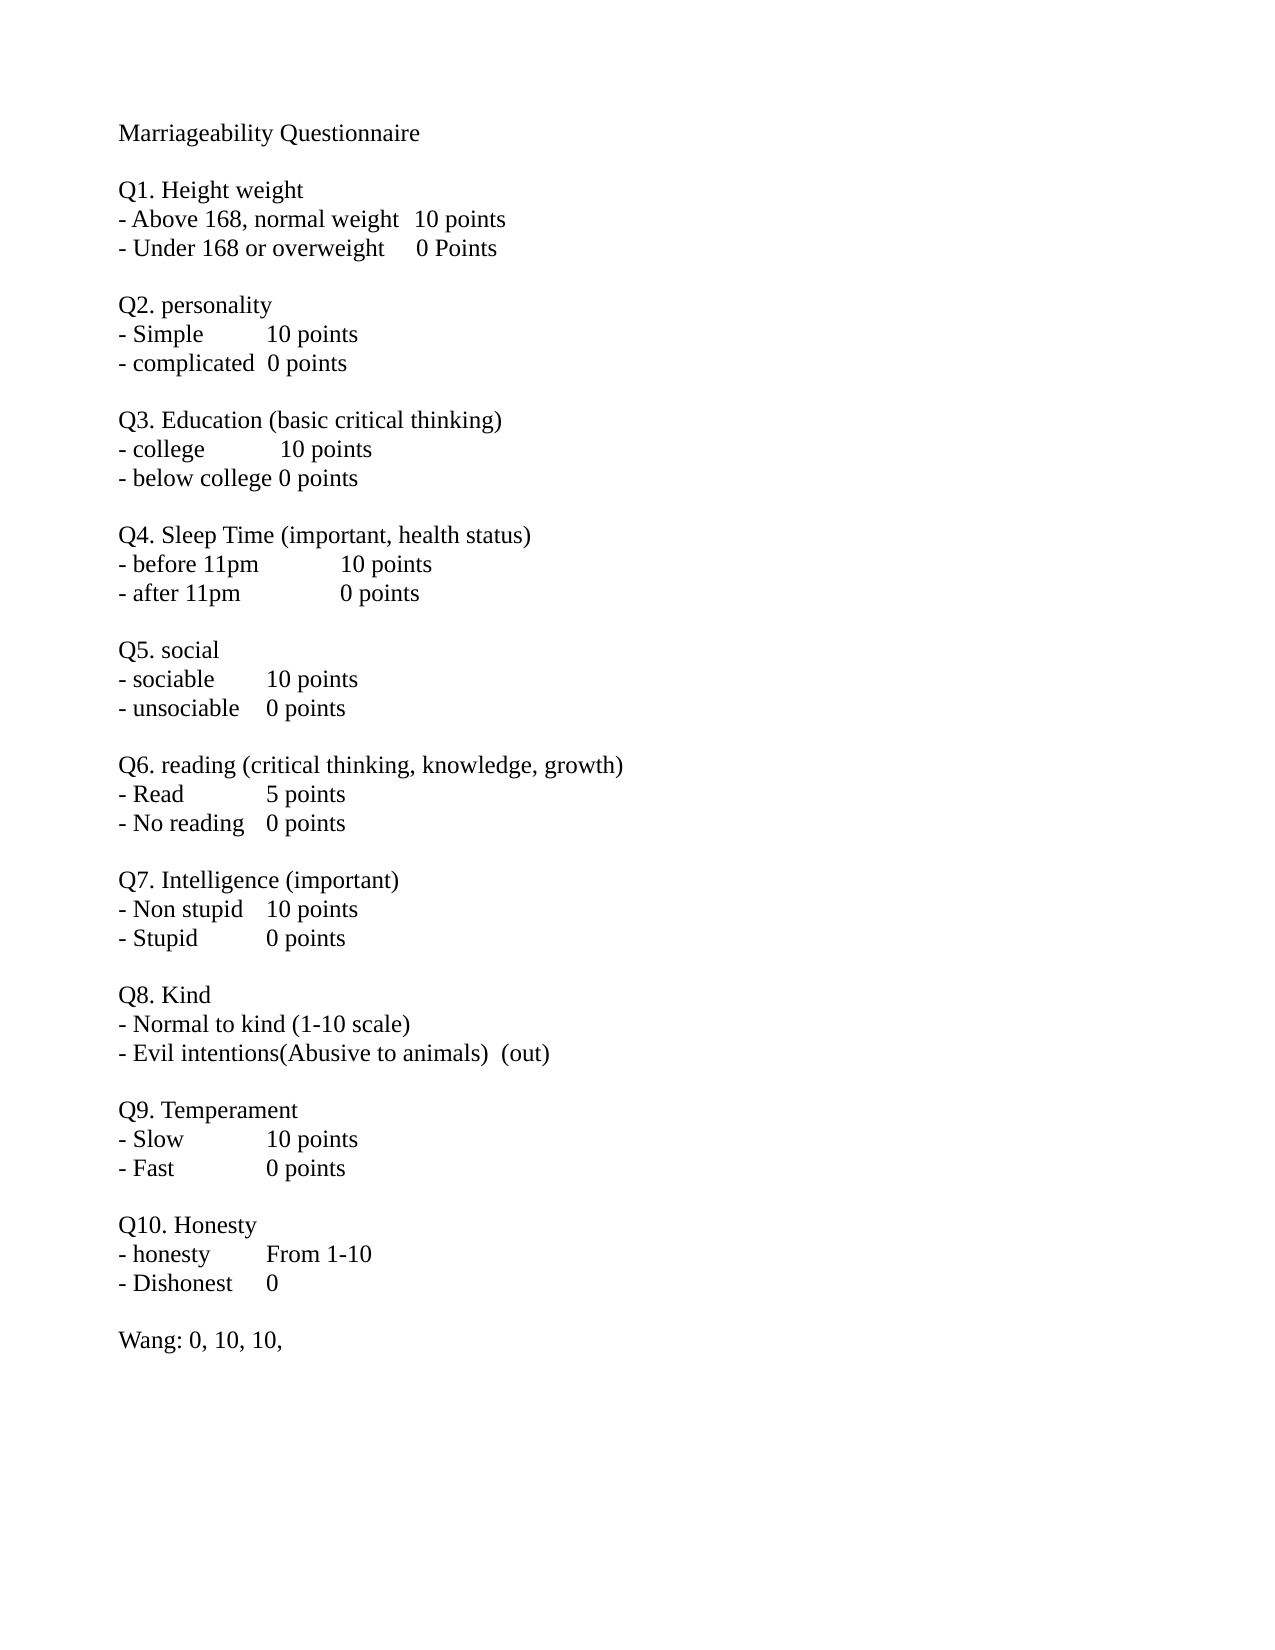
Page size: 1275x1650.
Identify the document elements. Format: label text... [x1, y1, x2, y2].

text - unsociable 0 points [118, 693, 1157, 722]
text - Read 5 points [118, 779, 1157, 808]
text - Above 168, normal weight 10 points [118, 204, 1157, 233]
text Marriageability Questionnaire [118, 118, 1157, 147]
text Q10. Honesty [118, 1211, 1157, 1239]
text - Under 168 or overweight 0 Points [118, 233, 1157, 262]
text - No reading 0 points [118, 808, 1157, 837]
text - Slow 10 points [118, 1124, 1157, 1153]
text - Dishonest 0 [118, 1268, 1157, 1297]
text - college 10 points [118, 434, 1157, 463]
text - complicated 0 points [118, 348, 1157, 377]
text - Normal to kind (1-10 scale) [118, 1009, 1157, 1038]
text Q1. Height weight [118, 176, 1157, 204]
text Q7. Intelligence (important) [118, 866, 1157, 894]
text Q5. social [118, 636, 1157, 664]
text Q6. reading (critical thinking, knowledge, growth) [118, 751, 1157, 779]
text - after 11pm 0 points [118, 578, 1157, 607]
text Q8. Kind [118, 981, 1157, 1009]
text - before 11pm 10 points [118, 549, 1157, 578]
text - sociable 10 points [118, 664, 1157, 693]
text Q4. Sleep Time (important, health status) [118, 521, 1157, 549]
text Wang: 0, 10, 10, [118, 1326, 1157, 1354]
text - Evil intentions(Abusive to animals) (out) [118, 1038, 1157, 1067]
text - honesty From 1-10 [118, 1239, 1157, 1268]
text Q9. Temperament [118, 1096, 1157, 1124]
text - Simple 10 points [118, 319, 1157, 348]
text - below college 0 points [118, 463, 1157, 492]
text - Stupid 0 points [118, 923, 1157, 952]
text - Fast 0 points [118, 1153, 1157, 1182]
text Q2. personality [118, 291, 1157, 319]
text - Non stupid 10 points [118, 894, 1157, 923]
text Q3. Education (basic critical thinking) [118, 406, 1157, 434]
